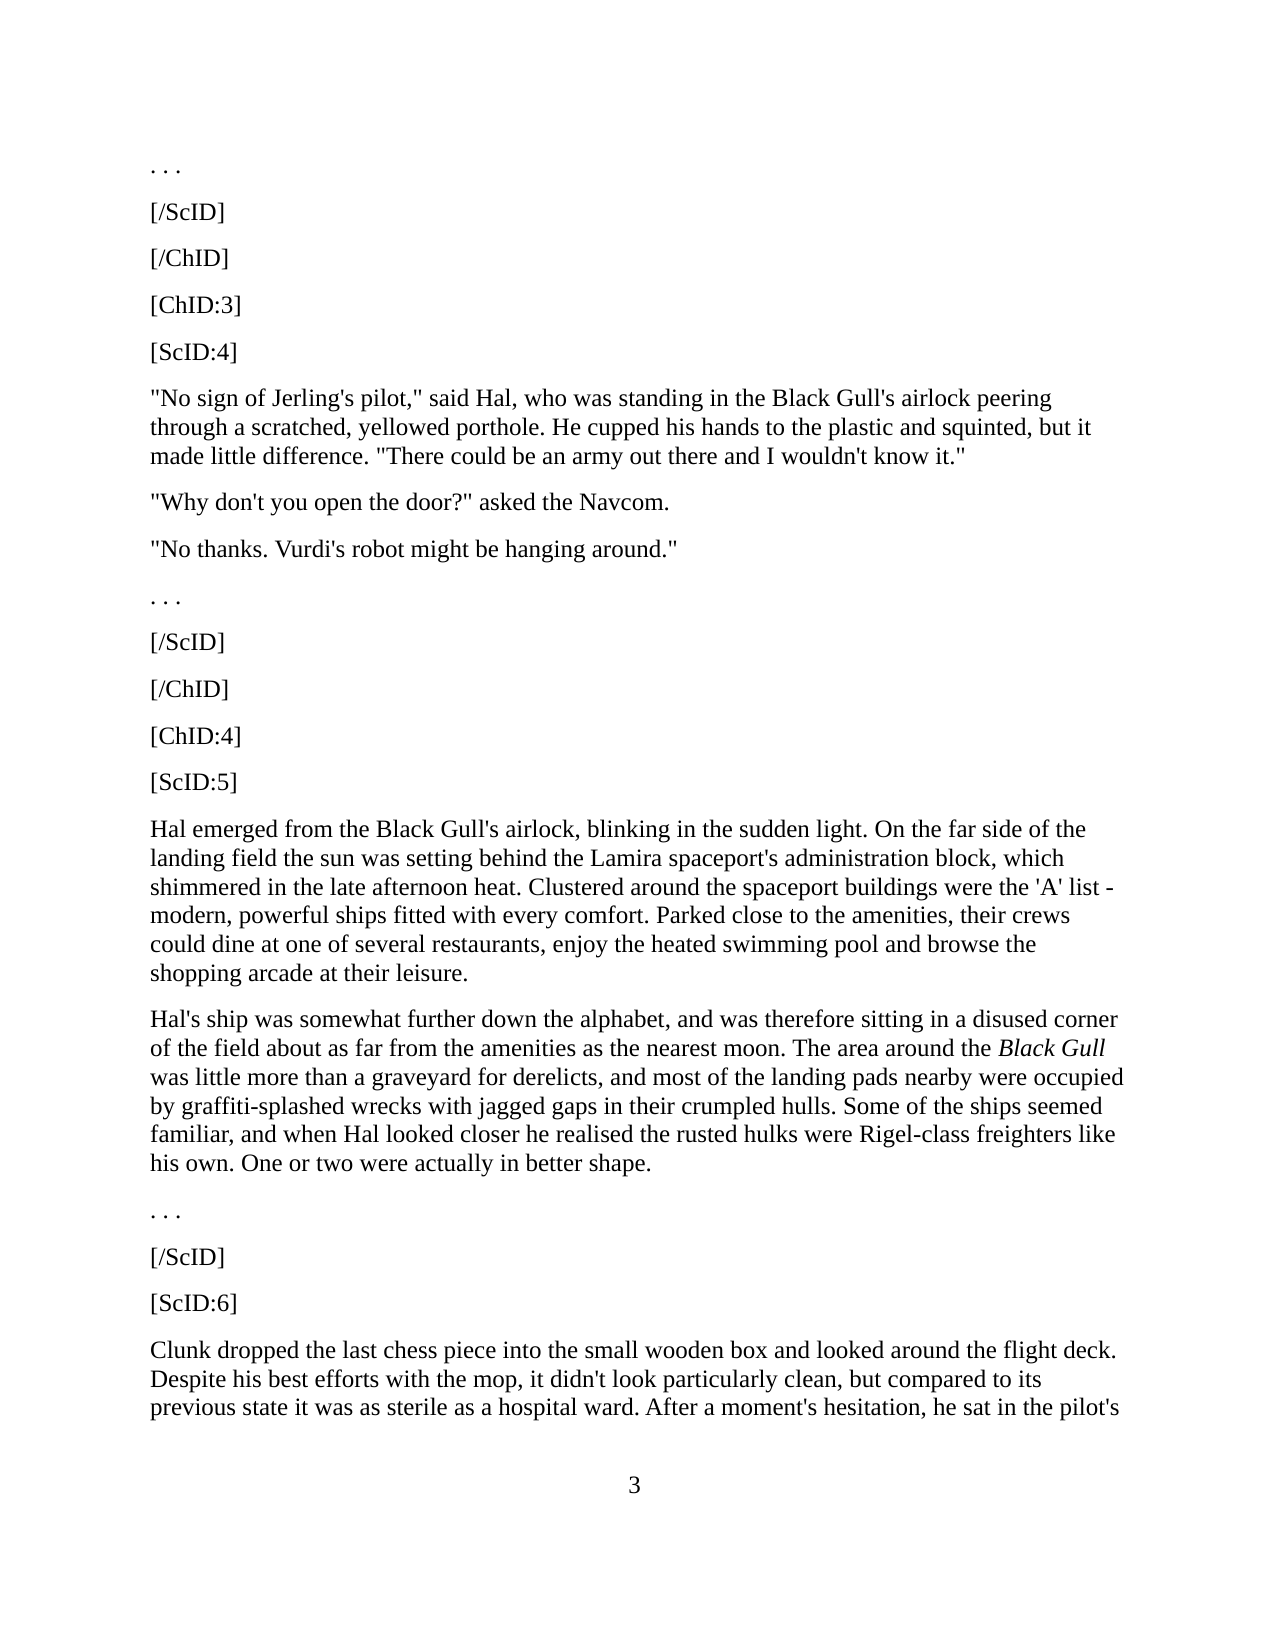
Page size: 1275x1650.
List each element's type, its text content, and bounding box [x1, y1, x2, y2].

text Clunk dropped the last chess piece into the small wooden box and looked around the flight deck. Despite his best efforts with the mop, it didn't look particularly clean, but compared to its previous state it was as sterile as a hospital ward. After a moment's hesitation, he sat in the pilot's [150, 1335, 1125, 1421]
text [ChID:3] [150, 290, 1125, 319]
text [/ScID] [150, 197, 1125, 225]
text . . . [150, 150, 1125, 179]
text [ScID:6] [150, 1288, 1125, 1317]
text . . . [150, 581, 1125, 609]
text Hal's ship was somewhat further down the alphabet, and was therefore sitting in a disused corner of the field about as far from the amenities as the nearest moon. The area around the Black Gull was little more than a graveyard for derelicts, and most of the landing pads nearby were occupied by graffiti-splashed wrecks with jagged gaps in their crumpled hulls. Some of the ships seemed familiar, and when Hal looked closer he realised the rusted hulks were Rigel-class freighters like his own. One or two were actually in better shape. [150, 1004, 1125, 1177]
text Hal emerged from the Black Gull's airlock, blinking in the sudden light. On the far side of the landing field the sun was setting behind the Lamira spaceport's administration block, which shimmered in the late afternoon heat. Clustered around the spaceport buildings were the 'A' list - modern, powerful ships fitted with every comfort. Parked close to the amenities, their crews could dine at one of several restaurants, enjoy the heated swimming pool and browse the shopping arcade at their leisure. [150, 814, 1125, 987]
text [/ScID] [150, 1242, 1125, 1270]
text [/ChID] [150, 674, 1125, 703]
text [ChID:4] [150, 721, 1125, 749]
text "Why don't you open the door?" asked the Navcom. [150, 487, 1125, 516]
text "No thanks. Vurdi's robot might be hanging around." [150, 534, 1125, 563]
text [/ChID] [150, 243, 1125, 272]
text "No sign of Jerling's pilot," said Hal, who was standing in the Black Gull's airlock peering through a scratched, yellowed porthole. He cupped his hands to the plastic and squinted, but it made little difference. "There could be an army out there and I wouldn't know it." [150, 383, 1125, 469]
text [ScID:5] [150, 767, 1125, 796]
text [/ScID] [150, 627, 1125, 656]
text . . . [150, 1195, 1125, 1224]
text [ScID:4] [150, 337, 1125, 365]
